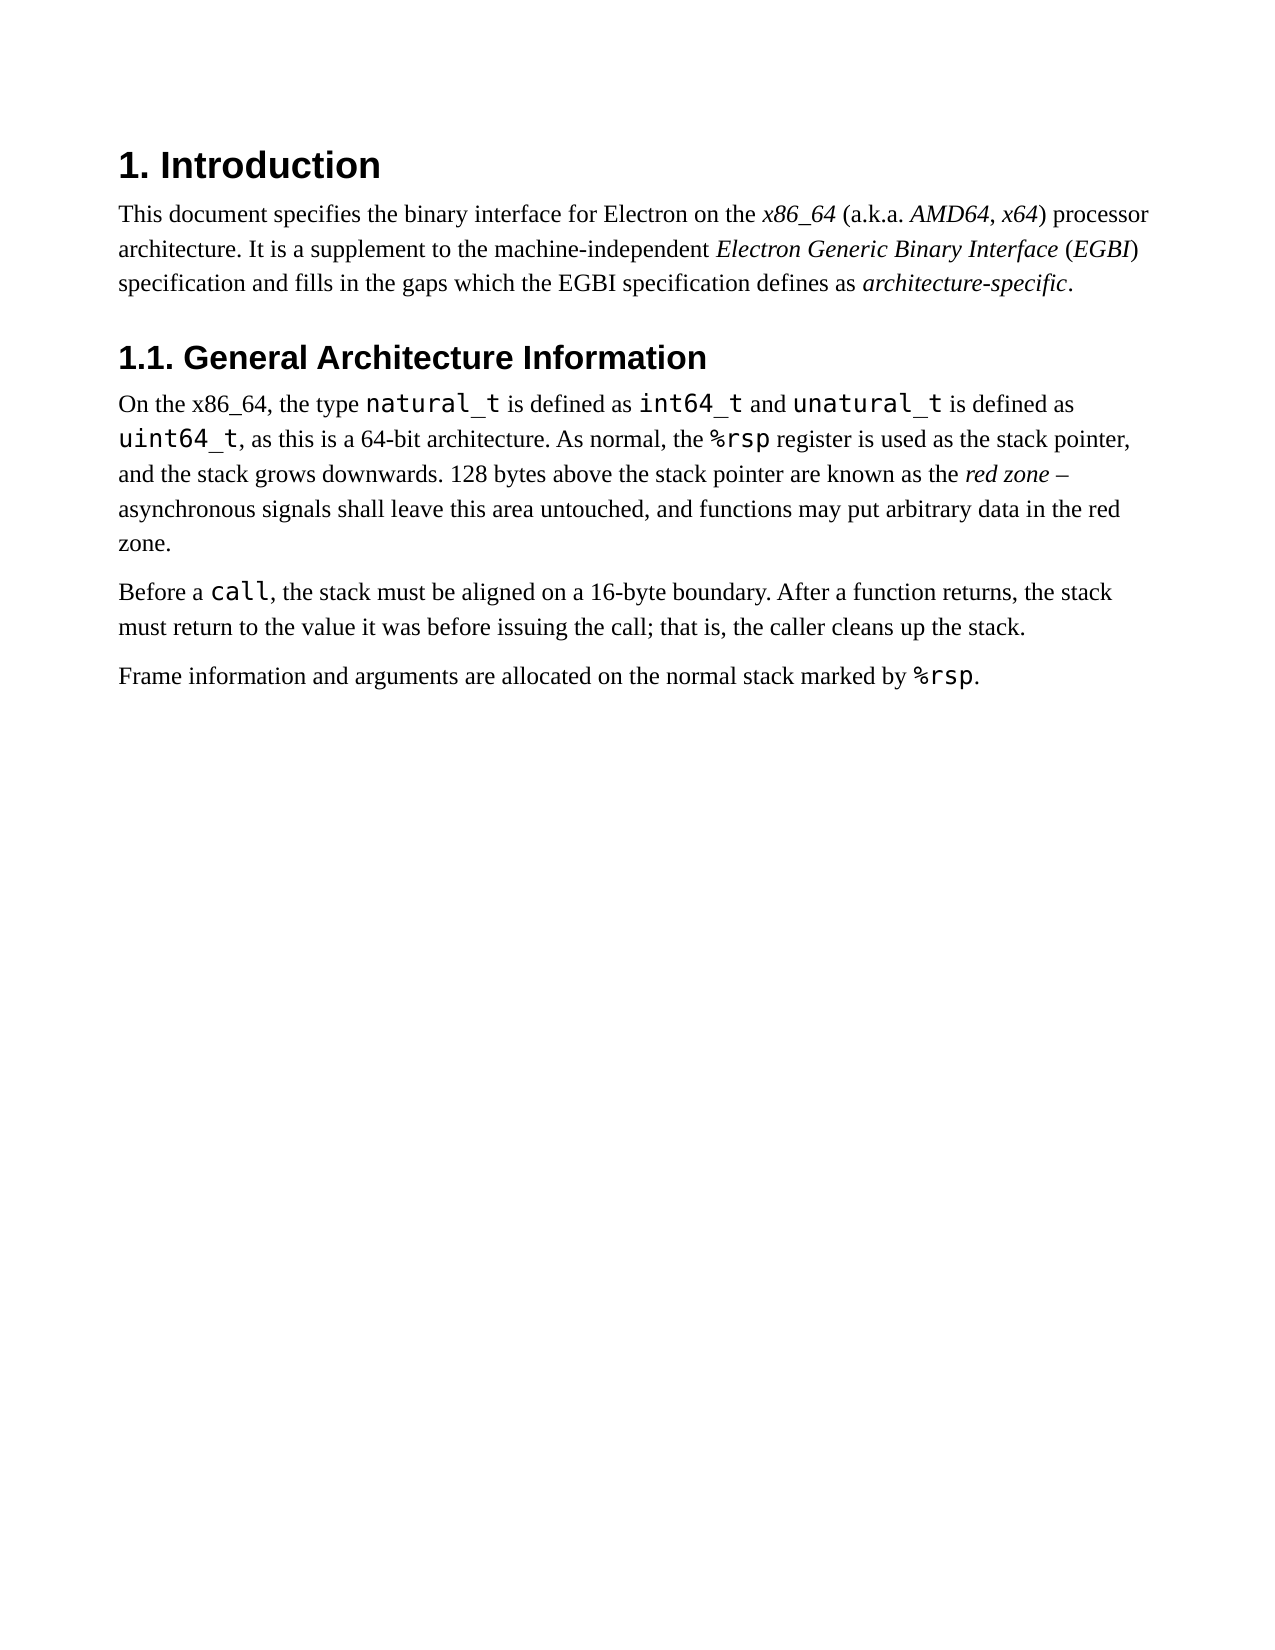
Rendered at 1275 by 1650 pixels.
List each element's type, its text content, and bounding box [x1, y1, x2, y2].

text Before a call, the stack must be aligned on a 16-byte boundary. After a function returns, the stack must return to the value it was before issuing the call; that is, the caller cleans up the stack. [118, 577, 1157, 641]
text On the x86_64, the type natural_t is defined as int64_t and unatural_t is defined as uint64_t, as this is a 64-bit architecture. As normal, the %rsp register is used as the stack pointer, and the stack grows downwards. 128 bytes above the stack pointer are known as the red zone – asynchronous signals shall leave this area untouched, and functions may put arbitrary data in the red zone. [118, 389, 1157, 557]
subtitle 1.1. General Architecture Information [118, 338, 1157, 377]
text Frame information and arguments are allocated on the normal stack marked by %rsp. [118, 661, 1157, 691]
subtitle 1. Introduction [118, 143, 1157, 187]
text This document specifies the binary interface for Electron on the x86_64 (a.k.a. AMD64, x64) processor architecture. It is a supplement to the machine-independent Electron Generic Binary Interface (EGBI) specification and fills in the gaps which the EGBI specification defines as architecture-specific. [118, 199, 1157, 297]
